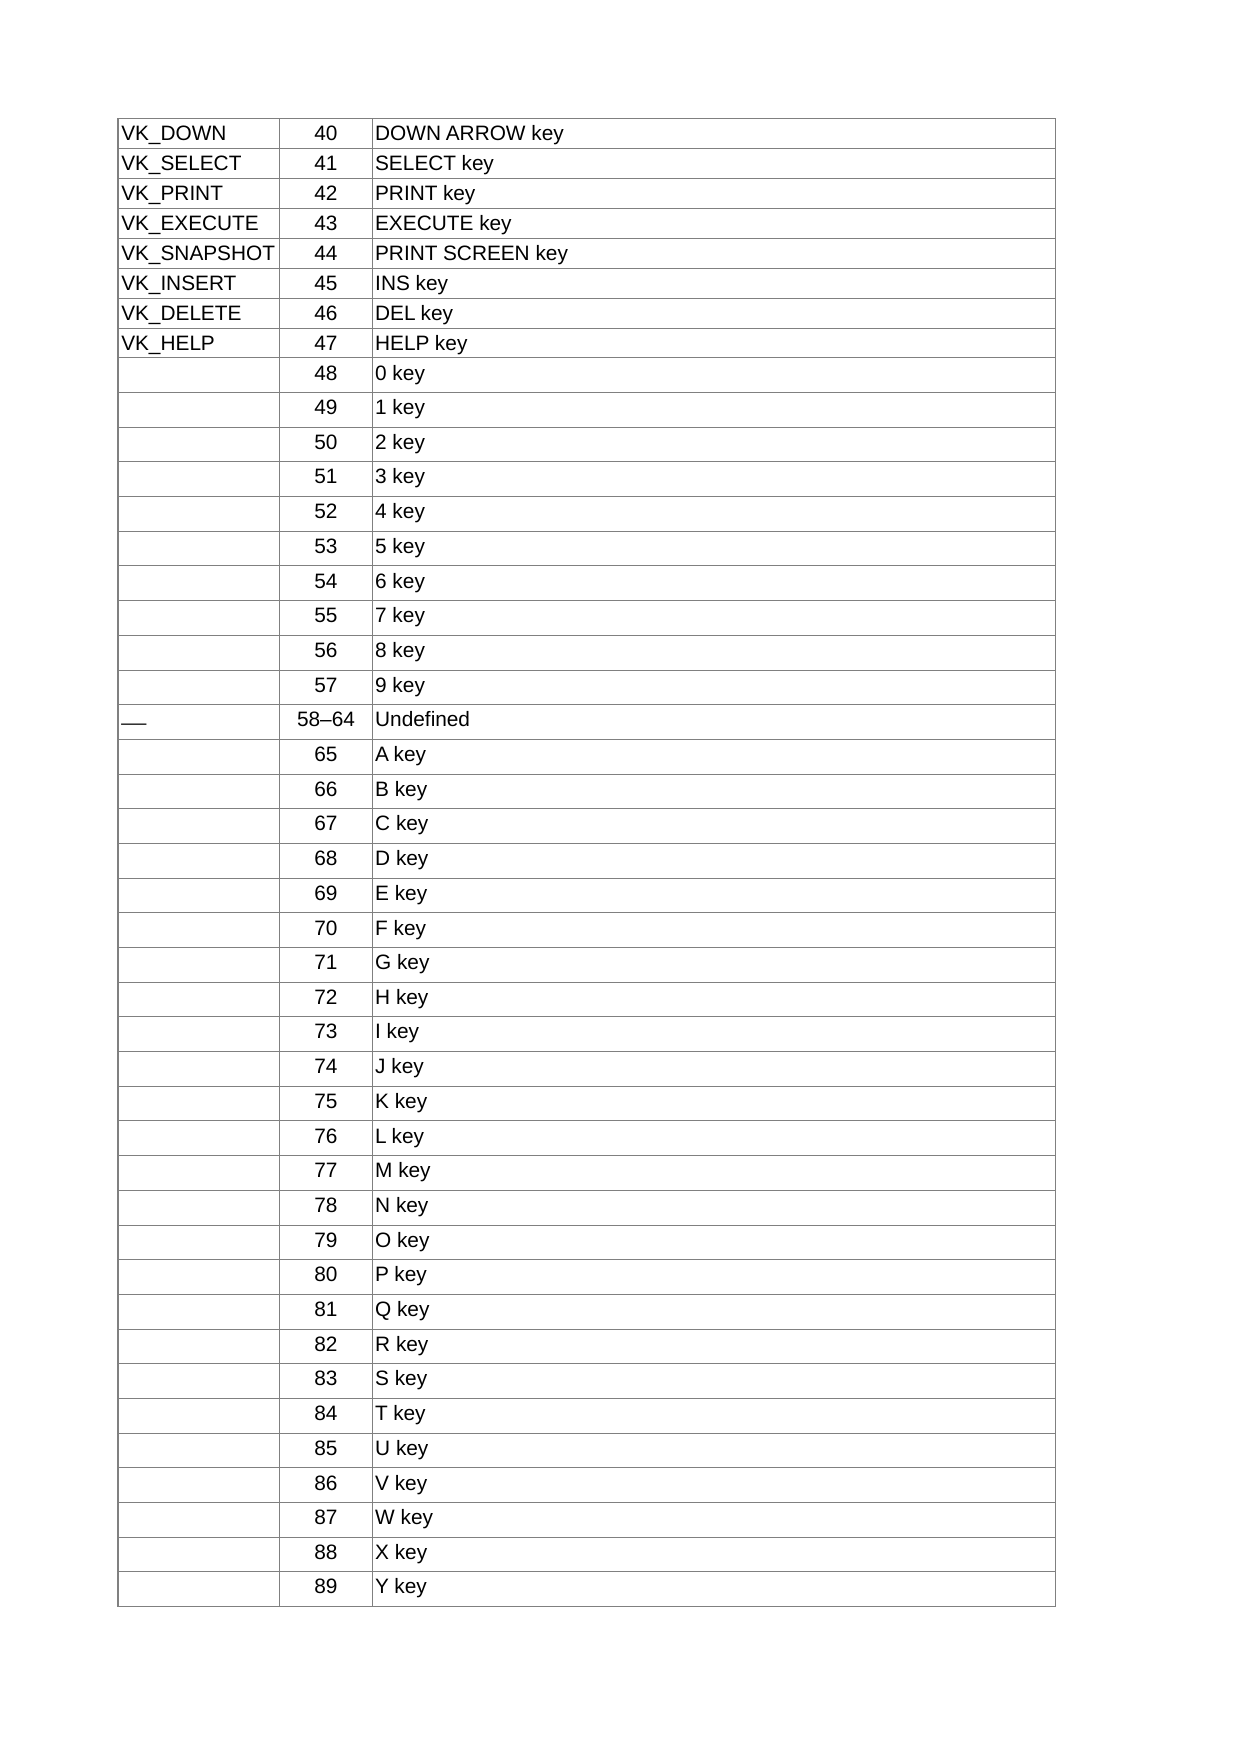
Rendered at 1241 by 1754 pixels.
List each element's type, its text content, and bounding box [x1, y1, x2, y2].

table_cell [119, 1260, 279, 1294]
table_cell 82 [280, 1330, 372, 1363]
table_cell 78 [280, 1191, 372, 1224]
table_cell [119, 1226, 279, 1259]
table_cell 48 [280, 358, 372, 392]
table_cell 7 key [373, 601, 1055, 635]
table_cell C key [373, 809, 1055, 843]
table_cell VK_SELECT [119, 149, 279, 178]
table_cell DOWN ARROW key [373, 119, 1055, 148]
table_cell [119, 1052, 279, 1086]
table_cell 42 [280, 179, 372, 208]
table_cell 76 [280, 1121, 372, 1155]
table_cell PRINT key [373, 179, 1055, 208]
table_cell B key [373, 775, 1055, 808]
table_cell [119, 740, 279, 773]
table_cell P key [373, 1260, 1055, 1294]
table_cell PRINT SCREEN key [373, 239, 1055, 268]
table_cell E key [373, 879, 1055, 912]
table_cell 84 [280, 1399, 372, 1433]
table_cell 46 [280, 299, 372, 327]
table_cell Undefined [373, 705, 1055, 739]
table_cell 1 key [373, 393, 1055, 427]
table_cell [119, 948, 279, 982]
table_cell 47 [280, 329, 372, 357]
table_cell 89 [280, 1572, 372, 1606]
table_cell [119, 1121, 279, 1155]
table_cell O key [373, 1226, 1055, 1259]
table_cell [119, 844, 279, 878]
table_cell X key [373, 1538, 1055, 1571]
table_cell 74 [280, 1052, 372, 1086]
table_cell 80 [280, 1260, 372, 1294]
table_cell 65 [280, 740, 372, 773]
table_cell 6 key [373, 566, 1055, 600]
table_cell [119, 601, 279, 635]
table_cell K key [373, 1087, 1055, 1120]
table_cell 73 [280, 1017, 372, 1051]
table_cell 51 [280, 462, 372, 496]
table_cell VK_SNAPSHOT [119, 239, 279, 268]
table_cell [119, 636, 279, 669]
table_cell [119, 1468, 279, 1502]
table_cell [119, 1087, 279, 1120]
table_cell HELP key [373, 329, 1055, 357]
table_cell 77 [280, 1156, 372, 1190]
table_cell J key [373, 1052, 1055, 1086]
table_cell 0 key [373, 358, 1055, 392]
table_cell 50 [280, 428, 372, 461]
table_cell Q key [373, 1295, 1055, 1328]
table_cell H key [373, 983, 1055, 1016]
table_cell [119, 983, 279, 1016]
table_cell G key [373, 948, 1055, 982]
table_cell U key [373, 1434, 1055, 1467]
table_cell 71 [280, 948, 372, 982]
table_cell 57 [280, 671, 372, 704]
table_cell 41 [280, 149, 372, 178]
table_cell [119, 1156, 279, 1190]
table_cell S key [373, 1364, 1055, 1398]
table_cell 3 key [373, 462, 1055, 496]
table_cell R key [373, 1330, 1055, 1363]
table_cell Y key [373, 1572, 1055, 1606]
table_cell 70 [280, 913, 372, 947]
table_cell D key [373, 844, 1055, 878]
table_cell 8 key [373, 636, 1055, 669]
table_cell 81 [280, 1295, 372, 1328]
table_cell 87 [280, 1503, 372, 1537]
table_cell 2 key [373, 428, 1055, 461]
table_cell 68 [280, 844, 372, 878]
table_cell VK_EXECUTE [119, 209, 279, 238]
table_cell W key [373, 1503, 1055, 1537]
table_cell [119, 1017, 279, 1051]
table_cell EXECUTE key [373, 209, 1055, 238]
table_cell 88 [280, 1538, 372, 1571]
table_cell [119, 1330, 279, 1363]
table_cell [119, 913, 279, 947]
table_cell 72 [280, 983, 372, 1016]
table_cell 49 [280, 393, 372, 427]
table_cell 56 [280, 636, 372, 669]
table_cell INS key [373, 269, 1055, 297]
table_cell 40 [280, 119, 372, 148]
table_cell [119, 1434, 279, 1467]
table_cell [119, 428, 279, 461]
table_cell 67 [280, 809, 372, 843]
table_cell 55 [280, 601, 372, 635]
table_cell SELECT key [373, 149, 1055, 178]
table_cell VK_DELETE [119, 299, 279, 327]
table_cell [119, 809, 279, 843]
table_cell [119, 1503, 279, 1537]
table_cell [119, 566, 279, 600]
table_cell F key [373, 913, 1055, 947]
table_cell [119, 1399, 279, 1433]
table_cell N key [373, 1191, 1055, 1224]
table_cell VK_INSERT [119, 269, 279, 297]
table_cell [119, 1191, 279, 1224]
table_cell 58–64 [280, 705, 372, 739]
table_cell [119, 1538, 279, 1571]
table_cell 75 [280, 1087, 372, 1120]
table_cell [119, 358, 279, 392]
table_cell 53 [280, 532, 372, 565]
table_cell L key [373, 1121, 1055, 1155]
table_cell 86 [280, 1468, 372, 1502]
table_cell [119, 1295, 279, 1328]
table_cell VK_PRINT [119, 179, 279, 208]
table_cell VK_DOWN [119, 119, 279, 148]
table_cell 43 [280, 209, 372, 238]
table_cell [119, 532, 279, 565]
table_cell T key [373, 1399, 1055, 1433]
table_cell 69 [280, 879, 372, 912]
table_cell 85 [280, 1434, 372, 1467]
table_cell 4 key [373, 497, 1055, 531]
table_cell DEL key [373, 299, 1055, 327]
table_cell 5 key [373, 532, 1055, 565]
table_cell [119, 879, 279, 912]
table_cell [119, 775, 279, 808]
table_cell 79 [280, 1226, 372, 1259]
table_cell VK_HELP [119, 329, 279, 357]
table_cell 44 [280, 239, 372, 268]
table_cell — [119, 705, 279, 739]
table_cell V key [373, 1468, 1055, 1502]
table_cell 54 [280, 566, 372, 600]
table_cell 52 [280, 497, 372, 531]
table_cell I key [373, 1017, 1055, 1051]
table_cell A key [373, 740, 1055, 773]
table_cell [119, 1364, 279, 1398]
table_cell [119, 393, 279, 427]
table_cell 45 [280, 269, 372, 297]
table_cell 9 key [373, 671, 1055, 704]
table_cell 83 [280, 1364, 372, 1398]
table_cell [119, 462, 279, 496]
table_cell M key [373, 1156, 1055, 1190]
table_cell [119, 1572, 279, 1606]
table_cell [119, 671, 279, 704]
table_cell [119, 497, 279, 531]
table_cell 66 [280, 775, 372, 808]
